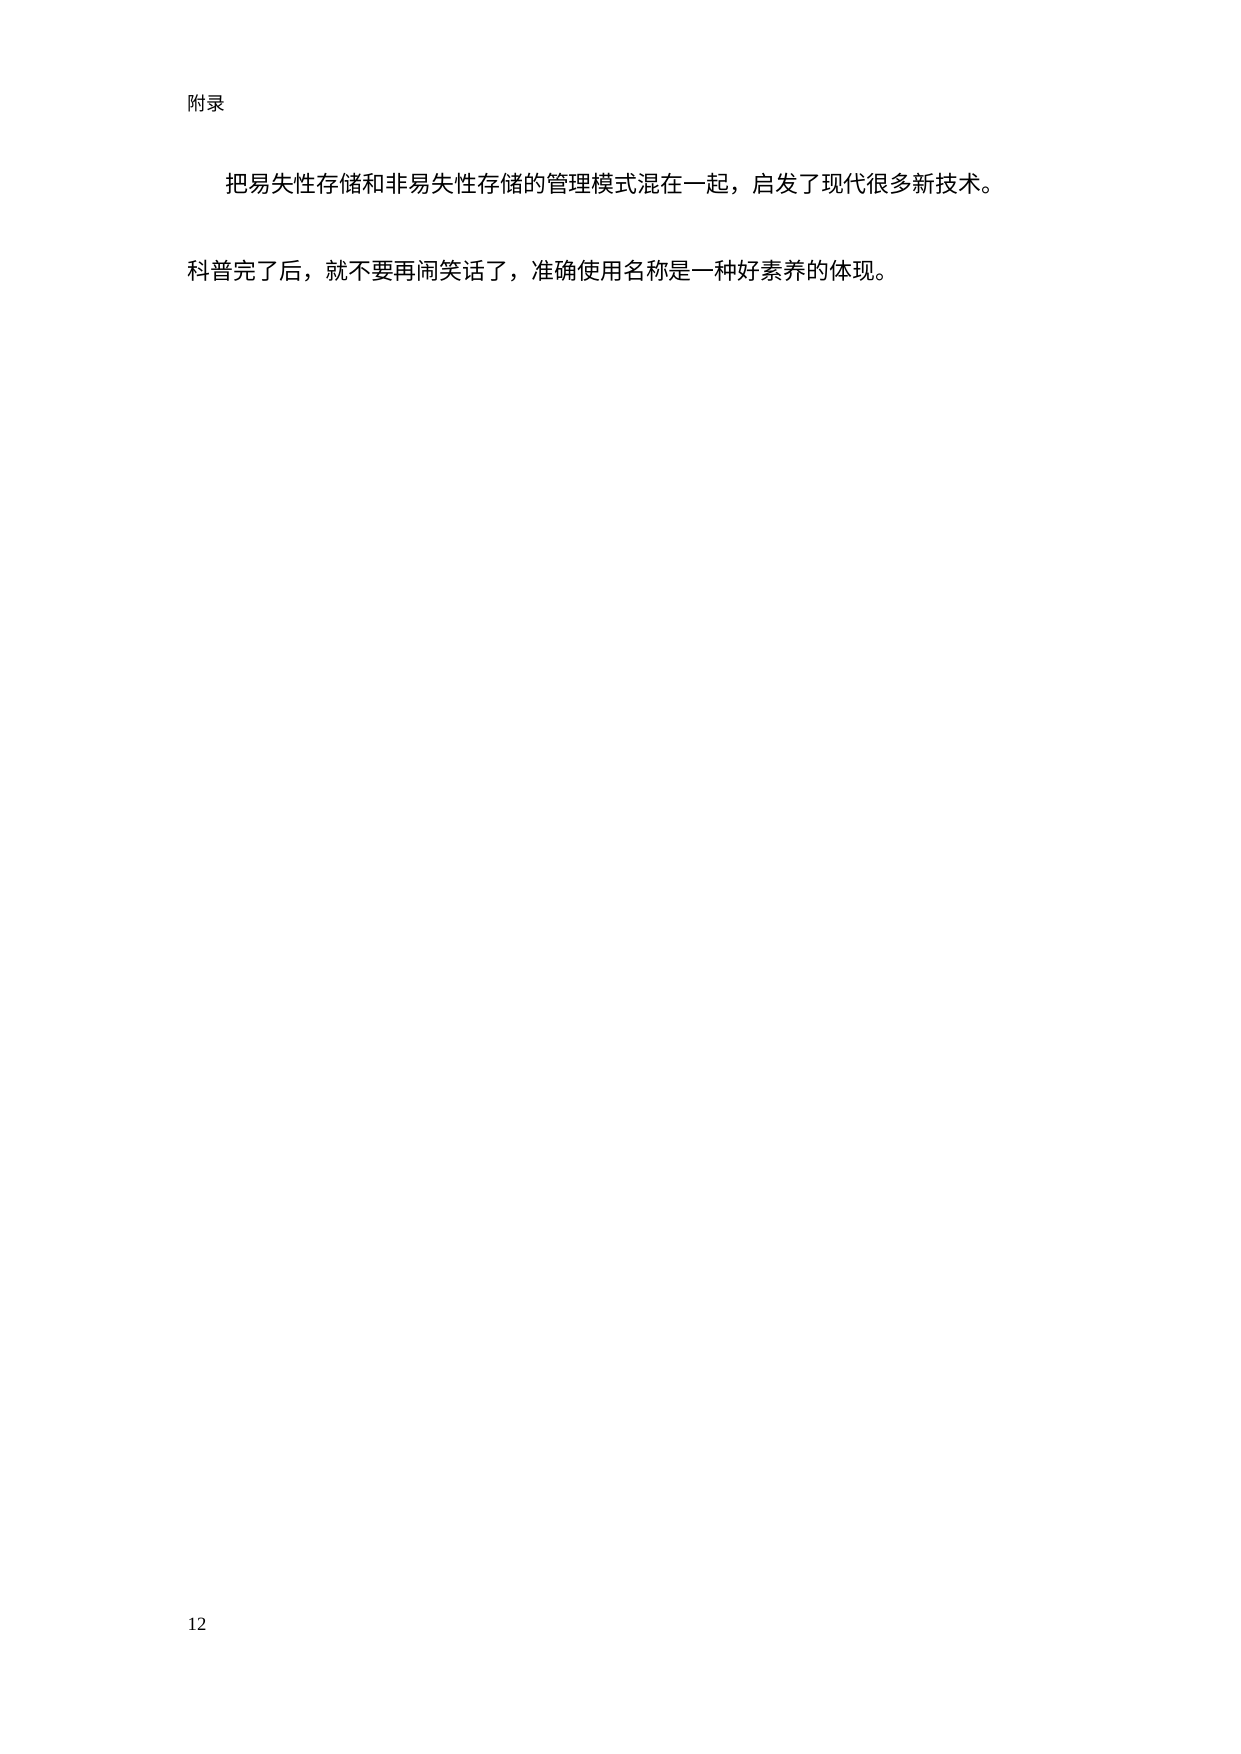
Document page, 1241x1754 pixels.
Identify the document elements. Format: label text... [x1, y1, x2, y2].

text 科普完了后，就不要再闹笑话了，准确使用名称是一种好素养的体现。 [187, 237, 1053, 302]
list 把易失性存储和非易失性存储的管理模式混在一起，启发了现代很多新技术。 [187, 150, 1053, 215]
